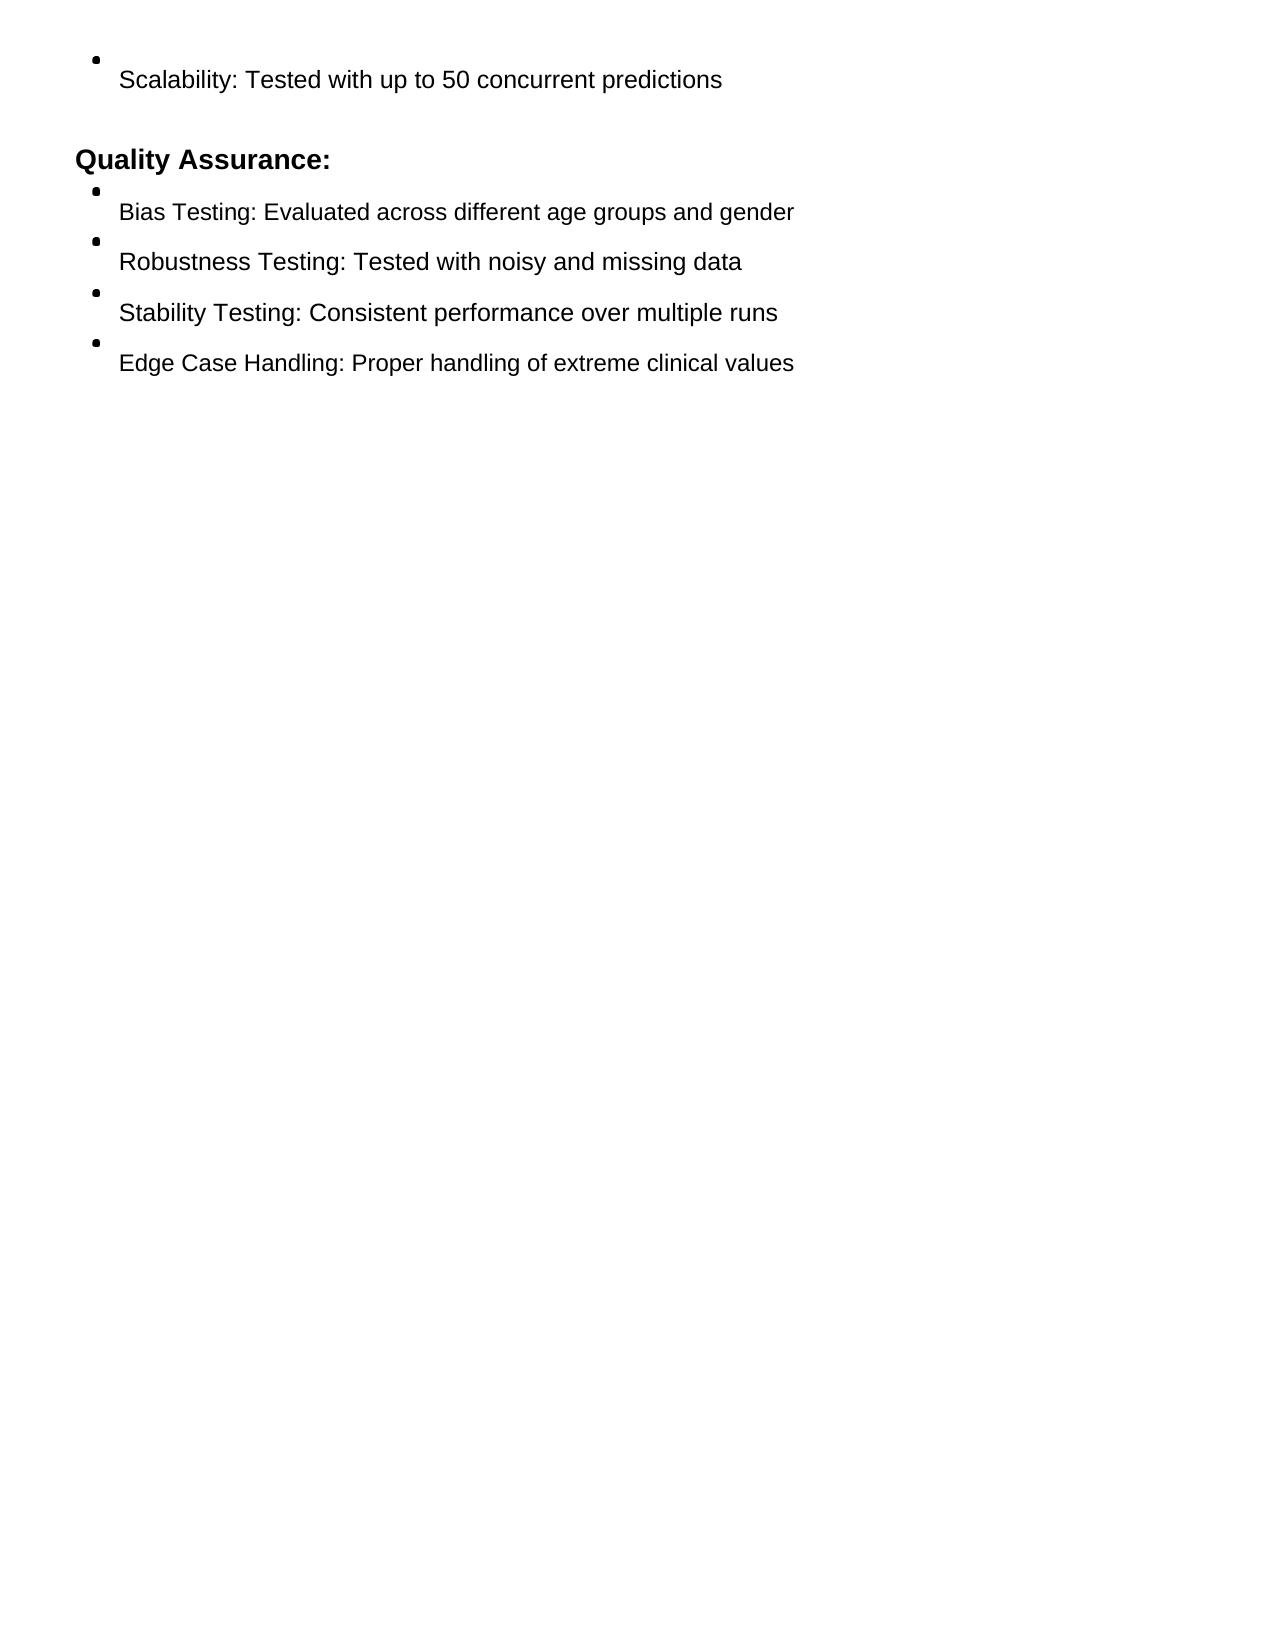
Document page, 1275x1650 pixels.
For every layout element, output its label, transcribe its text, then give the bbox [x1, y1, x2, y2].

text Stability Testing: Consistent performance over multiple runs [119, 298, 1125, 327]
text Bias Testing: Evaluated across different age groups and gender [119, 198, 1125, 225]
picture [92, 289, 100, 297]
picture [92, 187, 100, 196]
text Robustness Testing: Tested with noisy and missing data [119, 246, 1125, 275]
text Scalability: Tested with up to 50 concurrent predictions [119, 65, 1125, 94]
picture [92, 56, 100, 64]
text Quality Assurance: [75, 143, 1125, 175]
picture [92, 237, 100, 246]
picture [92, 339, 100, 347]
text Edge Case Handling: Proper handling of extreme clinical values [119, 349, 1125, 377]
